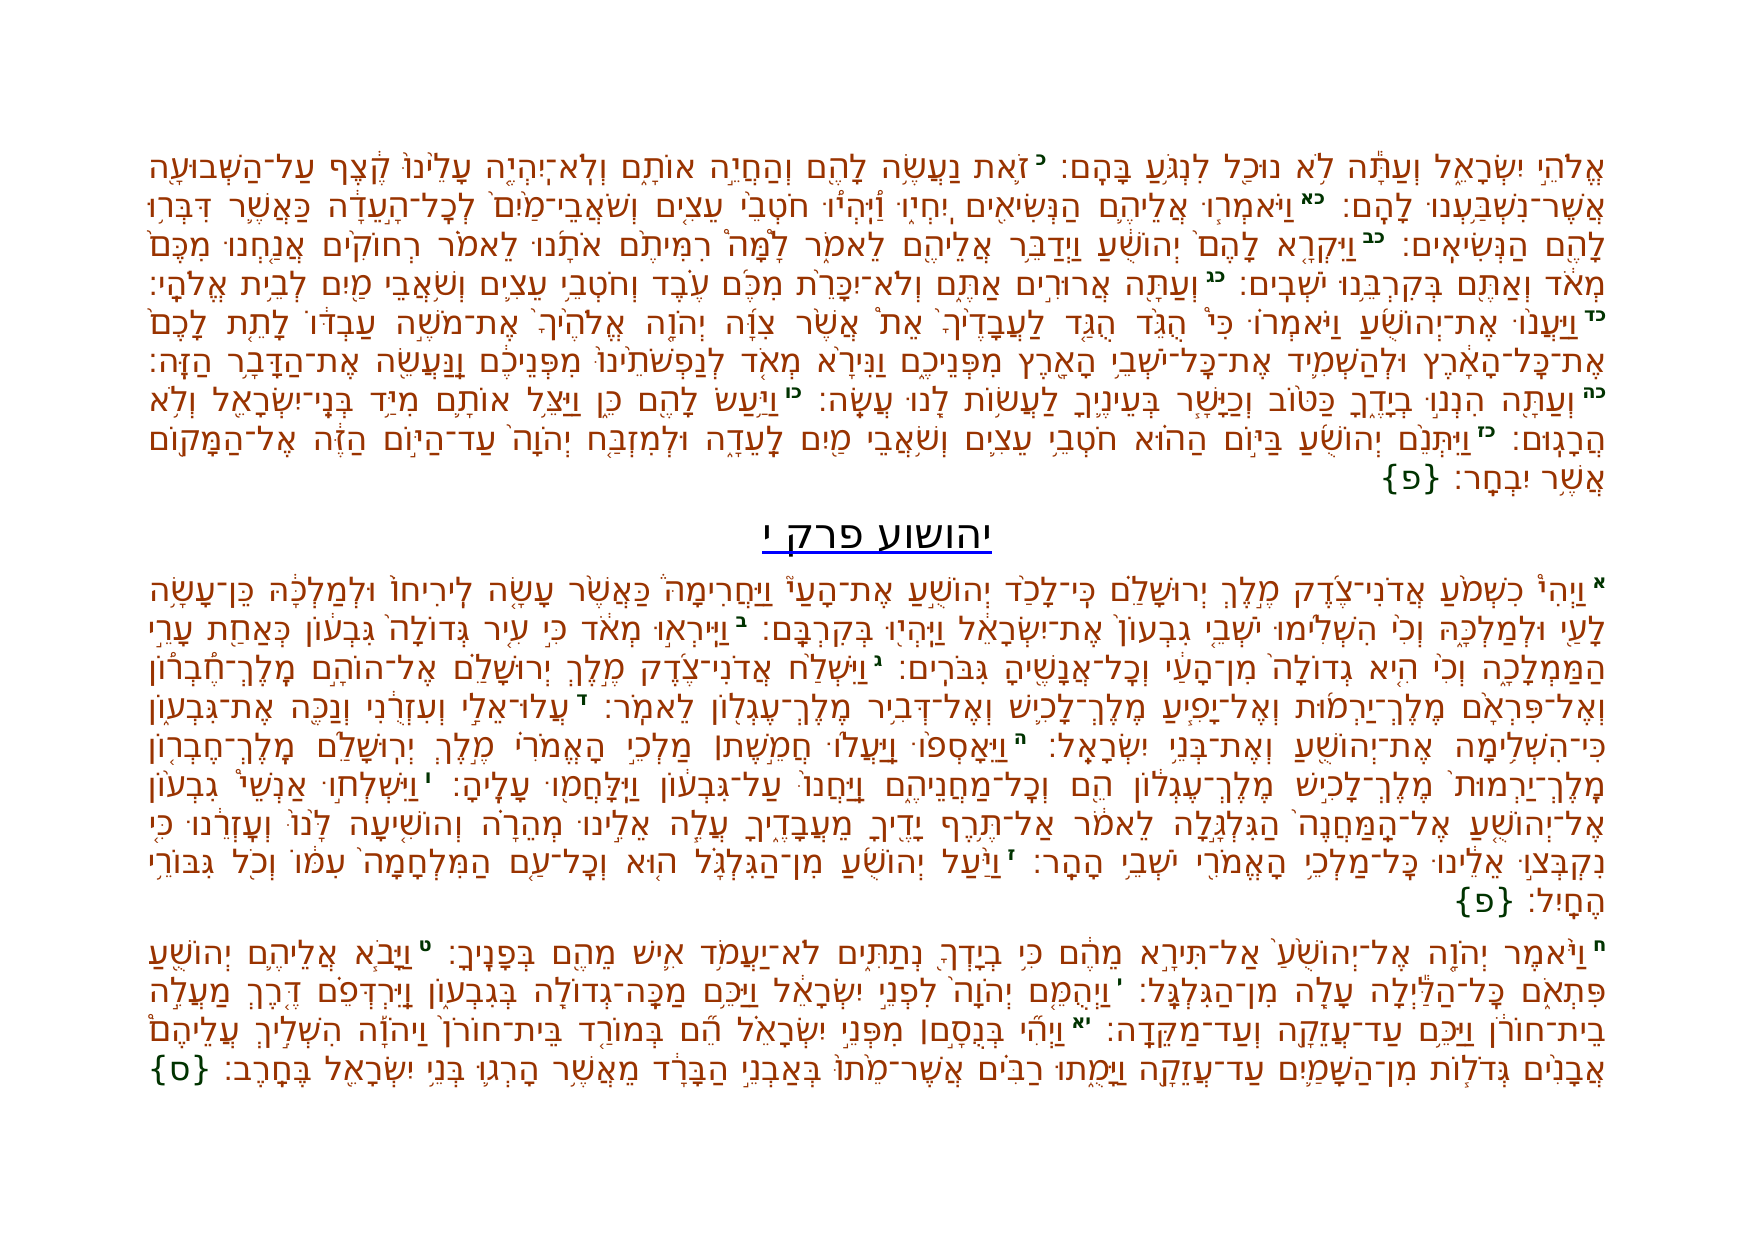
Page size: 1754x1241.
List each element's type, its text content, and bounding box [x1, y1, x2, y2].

text יהושוע פרק י [148, 510, 1606, 558]
text ח וַיֹּ֨אמֶר יְהֹוָ֤ה אֶל־יְהוֹשֻׁ֙עַ֙ אַל־תִּירָ֣א מֵהֶ֔ם כִּ֥י בְיָדְךָ֖ נְתַתִּ֑ים לֹא־יַעֲמֹ֥ד אִ֛ישׁ מֵהֶ֖ם בְּפָנֶֽיךָ׃ ט וַיָּבֹ֧א אֲלֵיהֶ֛ם יְהוֹשֻׁ֖עַ פִּתְאֹ֑ם כׇּל־הַלַּ֕יְלָה עָלָ֖ה מִן־הַגִּלְגָּֽל׃ י וַיְהֻמֵּ֤ם יְהֹוָה֙ לִפְנֵ֣י יִשְׂרָאֵ֔ל וַיַּכֵּ֥ם מַכָּֽה־גְדוֹלָ֖ה בְּגִבְע֑וֹן וַֽיִּרְדְּפֵ֗ם דֶּ֚רֶךְ מַעֲלֵ֣ה בֵית־חוֹרֹ֔ן וַיַּכֵּ֥ם עַד־עֲזֵקָ֖ה וְעַד־מַקֵּדָֽה׃ יא וַיְהִ֞י בְּנֻסָ֣ם׀ מִפְּנֵ֣י יִשְׂרָאֵ֗ל הֵ֞ם בְּמוֹרַ֤ד בֵּית־חוֹרֹן֙ וַיהֹוָ֡ה הִשְׁלִ֣יךְ עֲלֵיהֶם֩ אֲבָנִ֨ים גְּדֹל֧וֹת מִן־הַשָּׁמַ֛יִם עַד־עֲזֵקָ֖ה וַיָּמֻ֑תוּ רַבִּ֗ים אֲשֶׁר־מֵ֙תוּ֙ בְּאַבְנֵ֣י הַבָּרָ֔ד מֵאֲשֶׁ֥ר הָרְג֛וּ בְּנֵ֥י יִשְׂרָאֵ֖ל בֶּחָֽרֶב׃ {ס} [148, 933, 1606, 1088]
text א וַיְהִי֩ כִשְׁמֹ֨עַ אֲדֹנִי־צֶ֜דֶק מֶ֣לֶךְ יְרוּשָׁלַ֗͏ִם כִּֽי־לָכַ֨ד יְהוֹשֻׁ֣עַ אֶת־הָעַי֮ וַיַּחֲרִימָהּ֒ כַּאֲשֶׁ֨ר עָשָׂ֤ה לִֽירִיחוֹ֙ וּלְמַלְכָּ֔הּ כֵּן־עָשָׂ֥ה לָעַ֖י וּלְמַלְכָּ֑הּ וְכִ֨י הִשְׁלִ֜ימוּ יֹשְׁבֵ֤י גִבְעוֹן֙ אֶת־יִשְׂרָאֵ֔ל וַיִּֽהְי֖וּ בְּקִרְבָּֽם׃ ב וַיִּֽירְא֣וּ מְאֹ֔ד כִּ֣י עִ֤יר גְּדוֹלָה֙ גִּבְע֔וֹן כְּאַחַ֖ת עָרֵ֣י הַמַּמְלָכָ֑ה וְכִ֨י הִ֤יא גְדוֹלָה֙ מִן־הָעַ֔י וְכׇל־אֲנָשֶׁ֖יהָ גִּבֹּרִֽים׃ ג וַיִּשְׁלַ֨ח אֲדֹנִי־צֶ֜דֶק מֶ֣לֶךְ יְרוּשָׁלַ֗͏ִם אֶל־הוֹהָ֣ם מֶֽלֶךְ־חֶ֠בְר֠וֹן וְאֶל־פִּרְאָ֨ם מֶלֶךְ־יַרְמ֜וּת וְאֶל־יָפִ֧יעַ מֶלֶךְ־לָכִ֛ישׁ וְאֶל־דְּבִ֥יר מֶלֶךְ־עֶגְל֖וֹן לֵאמֹֽר׃ ד עֲלוּ־אֵלַ֣י וְעִזְרֻ֔נִי וְנַכֶּ֖ה אֶת־גִּבְע֑וֹן כִּי־הִשְׁלִ֥ימָה אֶת־יְהוֹשֻׁ֖עַ וְאֶת־בְּנֵ֥י יִשְׂרָאֵֽל׃ ה וַיֵּאָסְפ֨וּ וַֽיַּעֲל֜וּ חֲמֵ֣שֶׁת׀ מַלְכֵ֣י הָאֱמֹרִ֗י מֶ֣לֶךְ יְרֽוּשָׁלַ֜͏ִם מֶֽלֶךְ־חֶבְר֤וֹן מֶֽלֶךְ־יַרְמוּת֙ מֶלֶךְ־לָכִ֣ישׁ מֶלֶךְ־עֶגְל֔וֹן הֵ֖ם וְכׇל־מַחֲנֵיהֶ֑ם וַֽיַּחֲנוּ֙ עַל־גִּבְע֔וֹן וַיִּֽלָּחֲמ֖וּ עָלֶֽיהָ׃ ו וַיִּשְׁלְח֣וּ אַנְשֵׁי֩ גִבְע֨וֹן אֶל־יְהוֹשֻׁ֤עַ אֶל־הַֽמַּחֲנֶה֙ הַגִּלְגָּ֣לָה לֵאמֹ֔ר אַל־תֶּ֥רֶף יָדֶ֖יךָ מֵעֲבָדֶ֑יךָ עֲלֵ֧ה אֵלֵ֣ינוּ מְהֵרָ֗ה וְהוֹשִׁ֤יעָה לָּ֙נוּ֙ וְעׇזְרֵ֔נוּ כִּ֚י נִקְבְּצ֣וּ אֵלֵ֔ינוּ כׇּל־מַלְכֵ֥י הָאֱמֹרִ֖י יֹשְׁבֵ֥י הָהָֽר׃ ז וַיַּ֨עַל יְהוֹשֻׁ֜עַ מִן־הַגִּלְגָּ֗ל ה֚וּא וְכׇל־עַ֤ם הַמִּלְחָמָה֙ עִמּ֔וֹ וְכֹ֖ל גִּבּוֹרֵ֥י הֶחָֽיִל׃ {פ} [148, 571, 1606, 921]
text אֱלֹהֵ֣י יִשְׂרָאֵ֑ל וְעַתָּ֕ה לֹ֥א נוּכַ֖ל לִנְגֹּ֥עַ בָּהֶֽם׃ כ זֹ֛את נַעֲשֶׂ֥ה לָהֶ֖ם וְהַחֲיֵ֣ה אוֹתָ֑ם וְלֹֽא־יִֽהְיֶ֤ה עָלֵ֙ינוּ֙ קֶ֔צֶף עַל־הַשְּׁבוּעָ֖ה אֲשֶׁר־נִשְׁבַּ֥עְנוּ לָהֶֽם׃ כא וַיֹּאמְר֧וּ אֲלֵיהֶ֛ם הַנְּשִׂיאִ֖ים יִֽחְי֑וּ וַ֠יִּֽהְי֠וּ חֹטְבֵ֨י עֵצִ֤ים וְשֹׁאֲבֵי־מַ֙יִם֙ לְכׇל־הָ֣עֵדָ֔ה כַּאֲשֶׁ֛ר דִּבְּר֥וּ לָהֶ֖ם הַנְּשִׂיאִֽים׃ כב וַיִּקְרָ֤א לָהֶם֙ יְהוֹשֻׁ֔עַ וַיְדַבֵּ֥ר אֲלֵיהֶ֖ם לֵאמֹ֑ר לָ֩מָּה֩ רִמִּיתֶ֨ם אֹתָ֜נוּ לֵאמֹ֗ר רְחוֹקִ֨ים אֲנַ֤חְנוּ מִכֶּם֙ מְאֹ֔ד וְאַתֶּ֖ם בְּקִרְבֵּ֥נוּ יֹשְׁבִֽים׃ כג וְעַתָּ֖ה אֲרוּרִ֣ים אַתֶּ֑ם וְלֹא־יִכָּרֵ֨ת מִכֶּ֜ם עֶ֗בֶד וְחֹטְבֵ֥י עֵצִ֛ים וְשֹׁ֥אֲבֵי מַ֖יִם לְבֵ֥ית אֱלֹהָֽי׃ כד וַיַּעֲנ֨וּ אֶת־יְהוֹשֻׁ֜עַ וַיֹּאמְר֗וּ כִּי֩ הֻגֵּ֨ד הֻגַּ֤ד לַעֲבָדֶ֙יךָ֙ אֵת֩ אֲשֶׁ֨ר צִוָּ֜ה יְהֹוָ֤ה אֱלֹהֶ֙יךָ֙ אֶת־מֹשֶׁ֣ה עַבְדּ֔וֹ לָתֵ֤ת לָכֶם֙ אֶת־כׇּל־הָאָ֔רֶץ וּלְהַשְׁמִ֛יד אֶת־כׇּל־יֹשְׁבֵ֥י הָאָ֖רֶץ מִפְּנֵיכֶ֑ם וַנִּירָ֨א מְאֹ֤ד לְנַפְשֹׁתֵ֙ינוּ֙ מִפְּנֵיכֶ֔ם וַֽנַּעֲשֵׂ֖ה אֶת־הַדָּבָ֥ר הַזֶּֽה׃ כה וְעַתָּ֖ה הִנְנ֣וּ בְיָדֶ֑ךָ כַּטּ֨וֹב וְכַיָּשָׁ֧ר בְּעֵינֶ֛יךָ לַעֲשׂ֥וֹת לָ֖נוּ עֲשֵֽׂה׃ כו וַיַּ֥עַשׂ לָהֶ֖ם כֵּ֑ן וַיַּצֵּ֥ל אוֹתָ֛ם מִיַּ֥ד בְּנֵֽי־יִשְׂרָאֵ֖ל וְלֹ֥א הֲרָגֽוּם׃ כז וַיִּתְּנֵ֨ם יְהוֹשֻׁ֜עַ בַּיּ֣וֹם הַה֗וּא חֹטְבֵ֥י עֵצִ֛ים וְשֹׁ֥אֲבֵי מַ֖יִם לָֽעֵדָ֑ה וּלְמִזְבַּ֤ח יְהֹוָה֙ עַד־הַיּ֣וֹם הַזֶּ֔ה אֶל־הַמָּק֖וֹם אֲשֶׁ֥ר יִבְחָֽר׃ {פ} [148, 148, 1606, 497]
